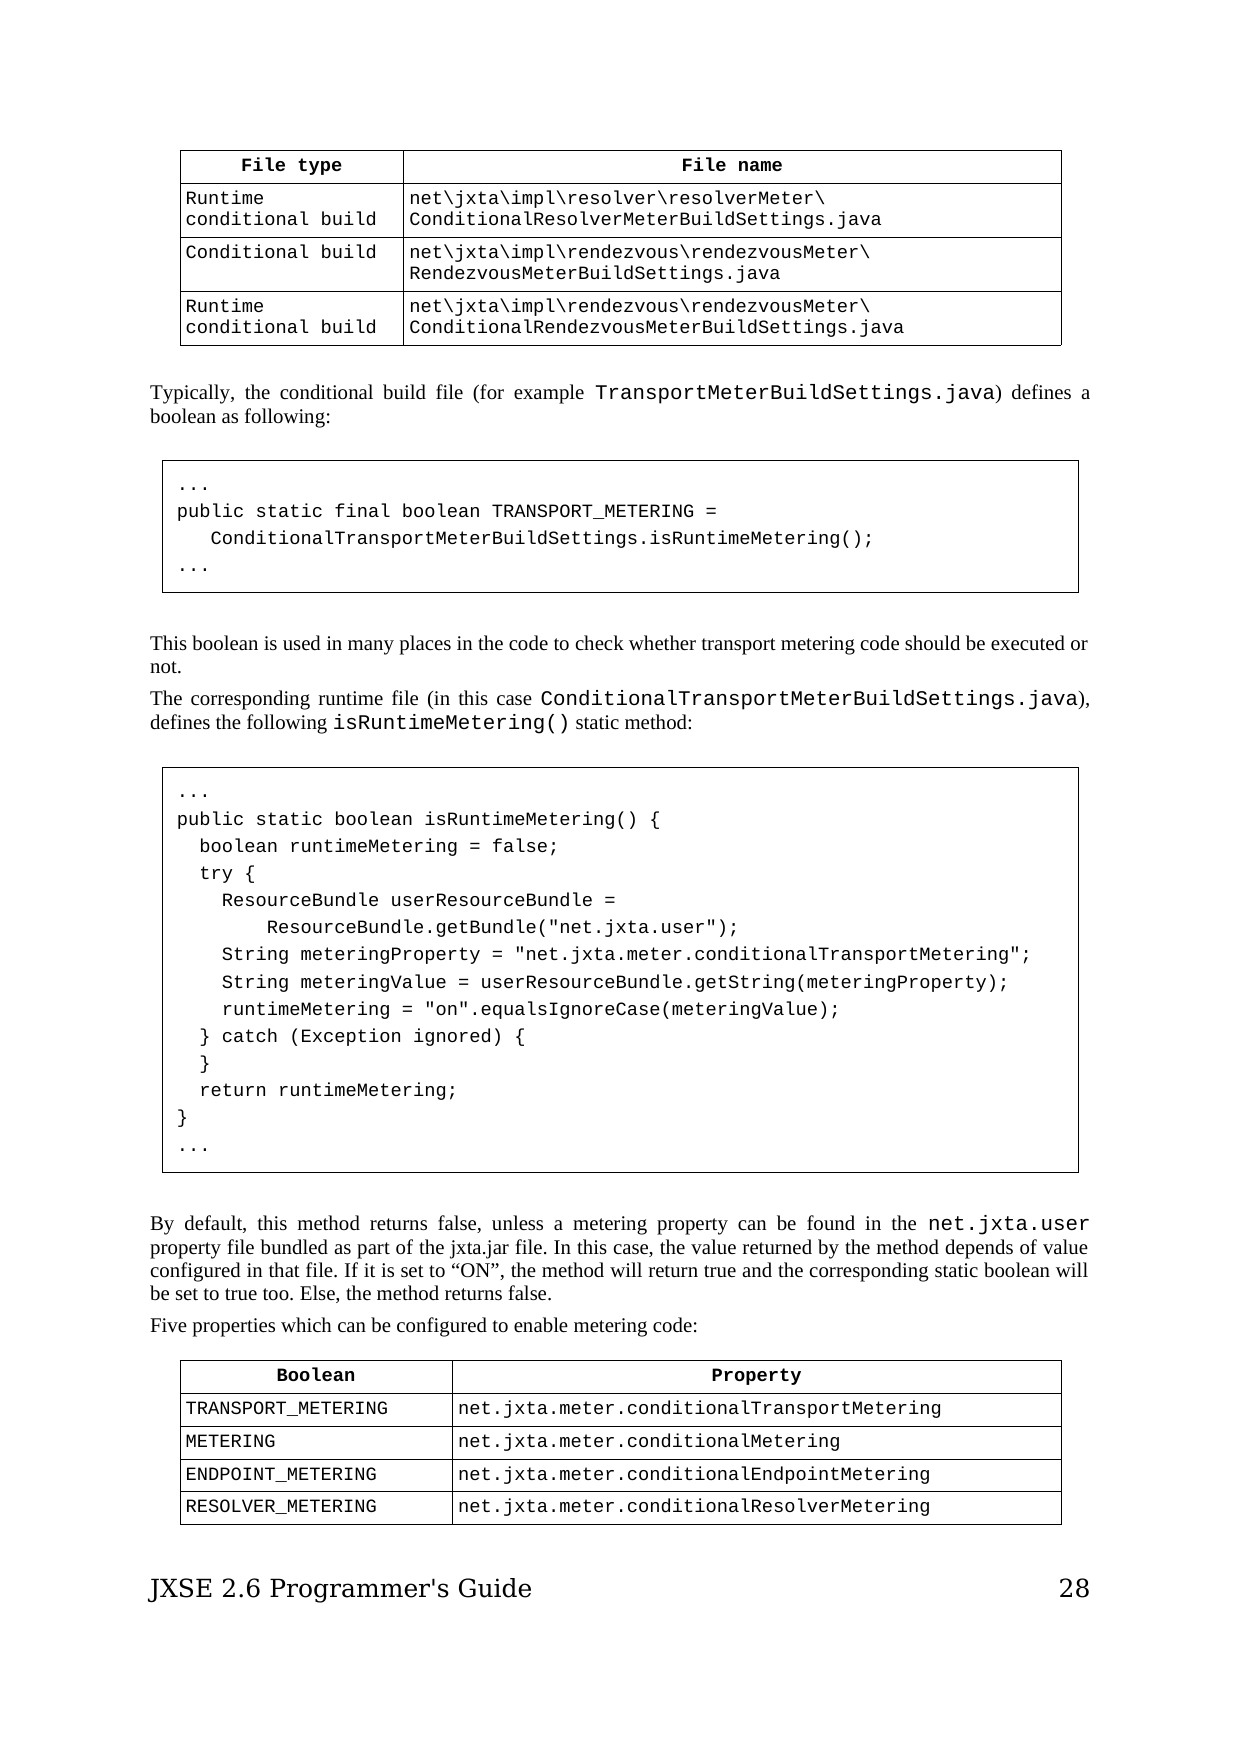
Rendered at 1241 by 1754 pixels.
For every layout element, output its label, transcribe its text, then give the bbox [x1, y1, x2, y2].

table_cell net.jxta.meter.conditionalTransportMetering [453, 1394, 1061, 1426]
table_cell net.jxta.meter.conditionalEndpointMetering [453, 1460, 1061, 1491]
text boolean runtimeMetering = false; [163, 822, 1078, 849]
table_header File name [404, 151, 1061, 183]
text ResourceBundle.getBundle("net.jxta.user"); [163, 903, 1078, 930]
text The corresponding runtime file (in this case ConditionalTransportMeterBuildSettings.java), defines the following isRuntimeMetering() static method: [150, 686, 1090, 736]
text Typically, the conditional build file (for example TransportMeterBuildSettings.java) defines a boolean as following: [150, 381, 1090, 428]
table_header File type [181, 151, 403, 183]
text String meteringProperty = "net.jxta.meter.conditionalTransportMetering"; [163, 930, 1078, 958]
table_cell Conditional build [181, 238, 403, 291]
text ... [163, 461, 1078, 487]
text ... [163, 768, 1078, 794]
text String meteringValue = userResourceBundle.getString(meteringProperty); [163, 958, 1078, 985]
text public static boolean isRuntimeMetering() { [163, 794, 1078, 822]
text } catch (Exception ignored) { [163, 1012, 1078, 1039]
text } [163, 1039, 1078, 1066]
text ... [163, 541, 1078, 592]
text runtimeMetering = "on".equalsIgnoreCase(meteringValue); [163, 985, 1078, 1012]
text try { [163, 849, 1078, 876]
table_cell net\jxta\impl\resolver\resolverMeter\ConditionalResolverMeterBuildSettings.java [404, 184, 1061, 237]
table_cell Runtime conditional build [181, 184, 403, 237]
table_cell Runtime conditional build [181, 292, 403, 345]
text ... [163, 1121, 1078, 1172]
table_cell net\jxta\impl\rendezvous\rendezvousMeter\RendezvousMeterBuildSettings.java [404, 238, 1061, 291]
text By default, this method returns false, unless a metering property can be found in the net.jxta.user property file bundled as part of the jxta.jar file. In this case, the value returned by the method depends of value configured in that file. If it is set to “ON”, the method will return true and the corresponding static boolean will be set to true too. Else, the method returns false. [150, 1211, 1090, 1305]
text This boolean is used in many places in the code to check whether transport metering code should be executed or not. [150, 632, 1090, 678]
text public static final boolean TRANSPORT_METERING = [163, 487, 1078, 514]
table_cell TRANSPORT_METERING [181, 1394, 452, 1426]
table_cell METERING [181, 1427, 452, 1459]
table_cell RESOLVER_METERING [181, 1492, 452, 1524]
table_cell net.jxta.meter.conditionalResolverMetering [453, 1492, 1061, 1524]
table_cell net.jxta.meter.conditionalMetering [453, 1427, 1061, 1459]
table_cell ENDPOINT_METERING [181, 1460, 452, 1491]
text ConditionalTransportMeterBuildSettings.isRuntimeMetering(); [163, 514, 1078, 541]
text return runtimeMetering; [163, 1066, 1078, 1093]
table_cell net\jxta\impl\rendezvous\rendezvousMeter\ConditionalRendezvousMeterBuildSettings.java [404, 292, 1061, 345]
table_header Property [453, 1361, 1061, 1393]
text } [163, 1093, 1078, 1121]
text ResourceBundle userResourceBundle = [163, 876, 1078, 903]
text Five properties which can be configured to enable metering code: [150, 1314, 1090, 1337]
table_header Boolean [181, 1361, 452, 1393]
